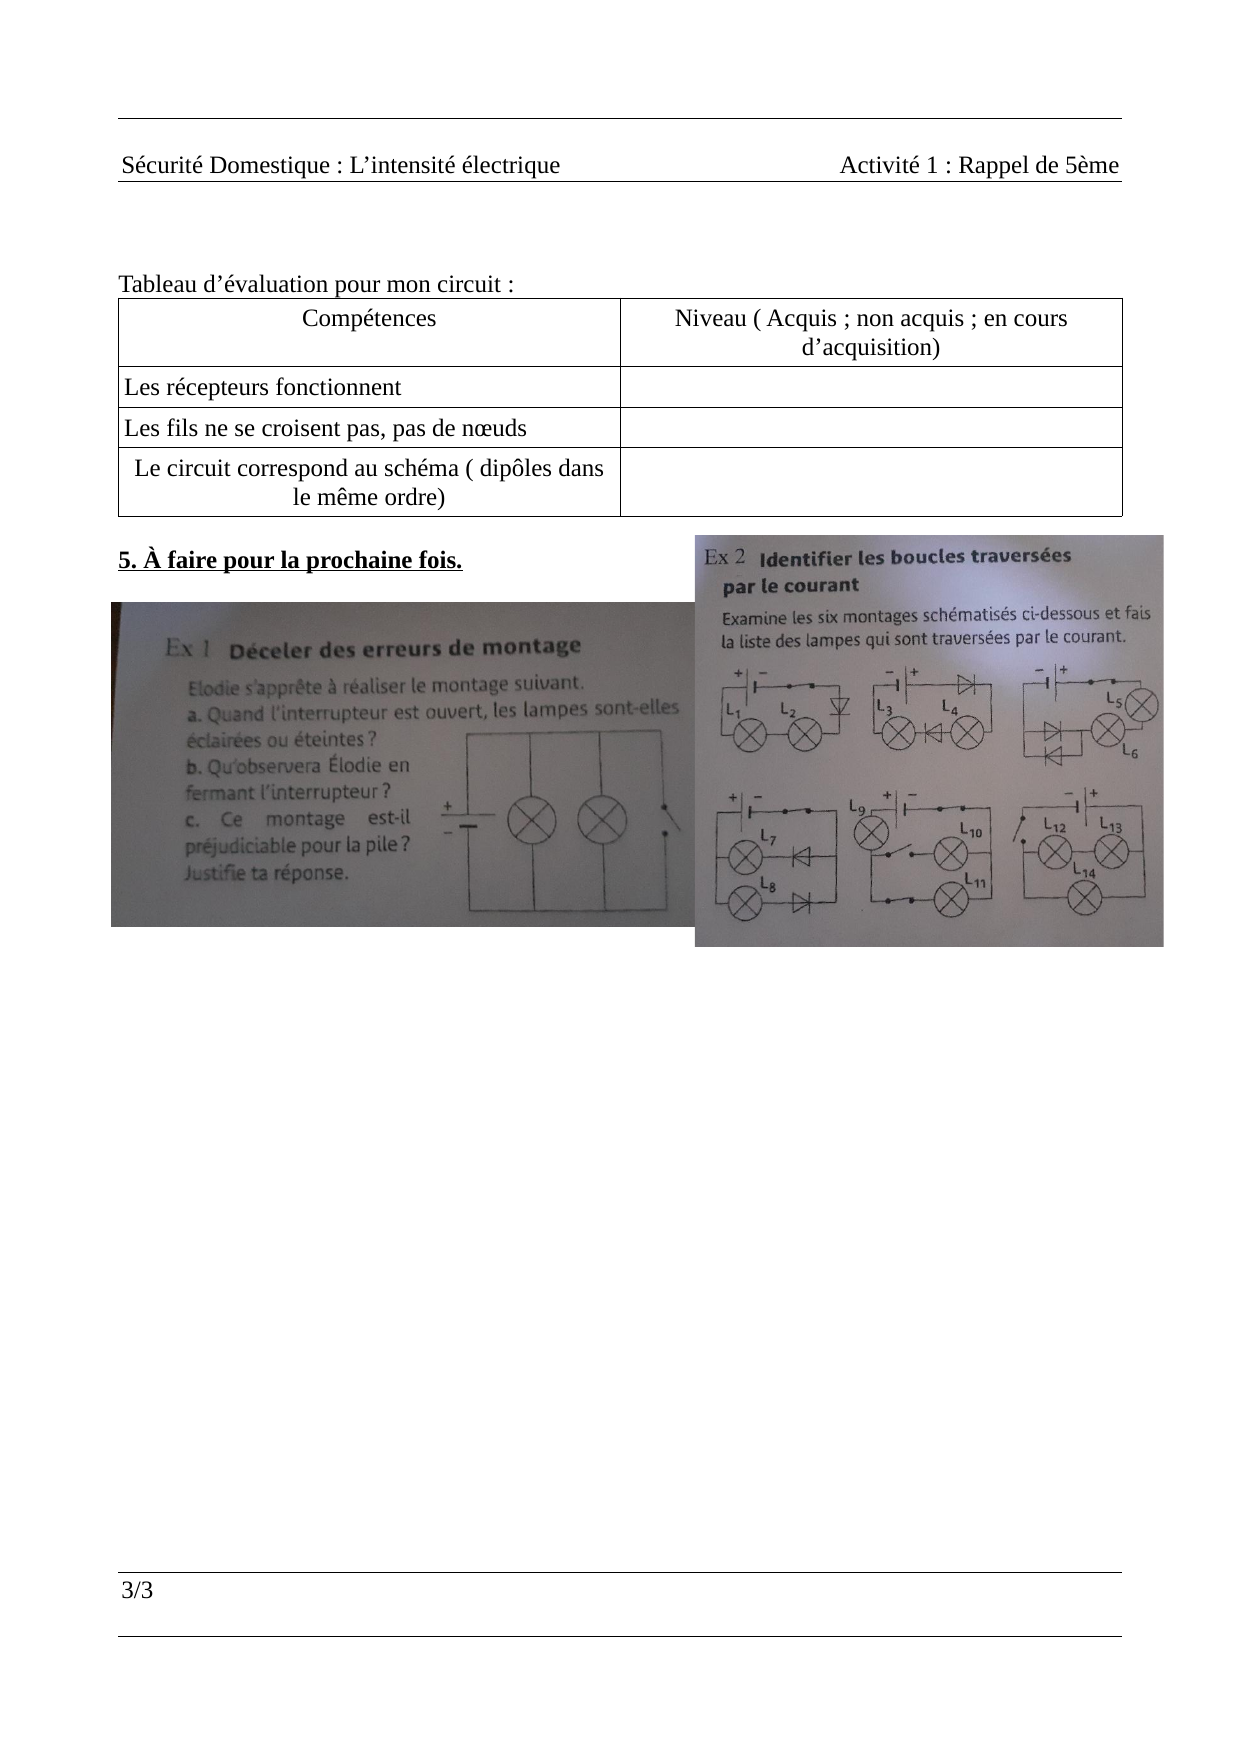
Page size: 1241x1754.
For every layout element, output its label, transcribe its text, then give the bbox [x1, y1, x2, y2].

table_cell Les fils ne se croisent pas, pas de nœuds [119, 408, 620, 447]
table_cell Le circuit correspond au schéma ( dipôles dans le même ordre) [119, 448, 620, 516]
table_header Compétences [119, 299, 620, 366]
text Tableau d’évaluation pour mon circuit : [118, 269, 1122, 297]
table_cell Les récepteurs fonctionnent [119, 367, 620, 407]
table_cell [621, 367, 1122, 407]
text 5. À faire pour la prochaine fois. [118, 545, 694, 574]
table_header Niveau ( Acquis ; non acquis ; en cours d’acquisition) [621, 299, 1122, 366]
table_cell [621, 408, 1122, 447]
table_cell [621, 448, 1122, 516]
picture [111, 535, 1164, 947]
